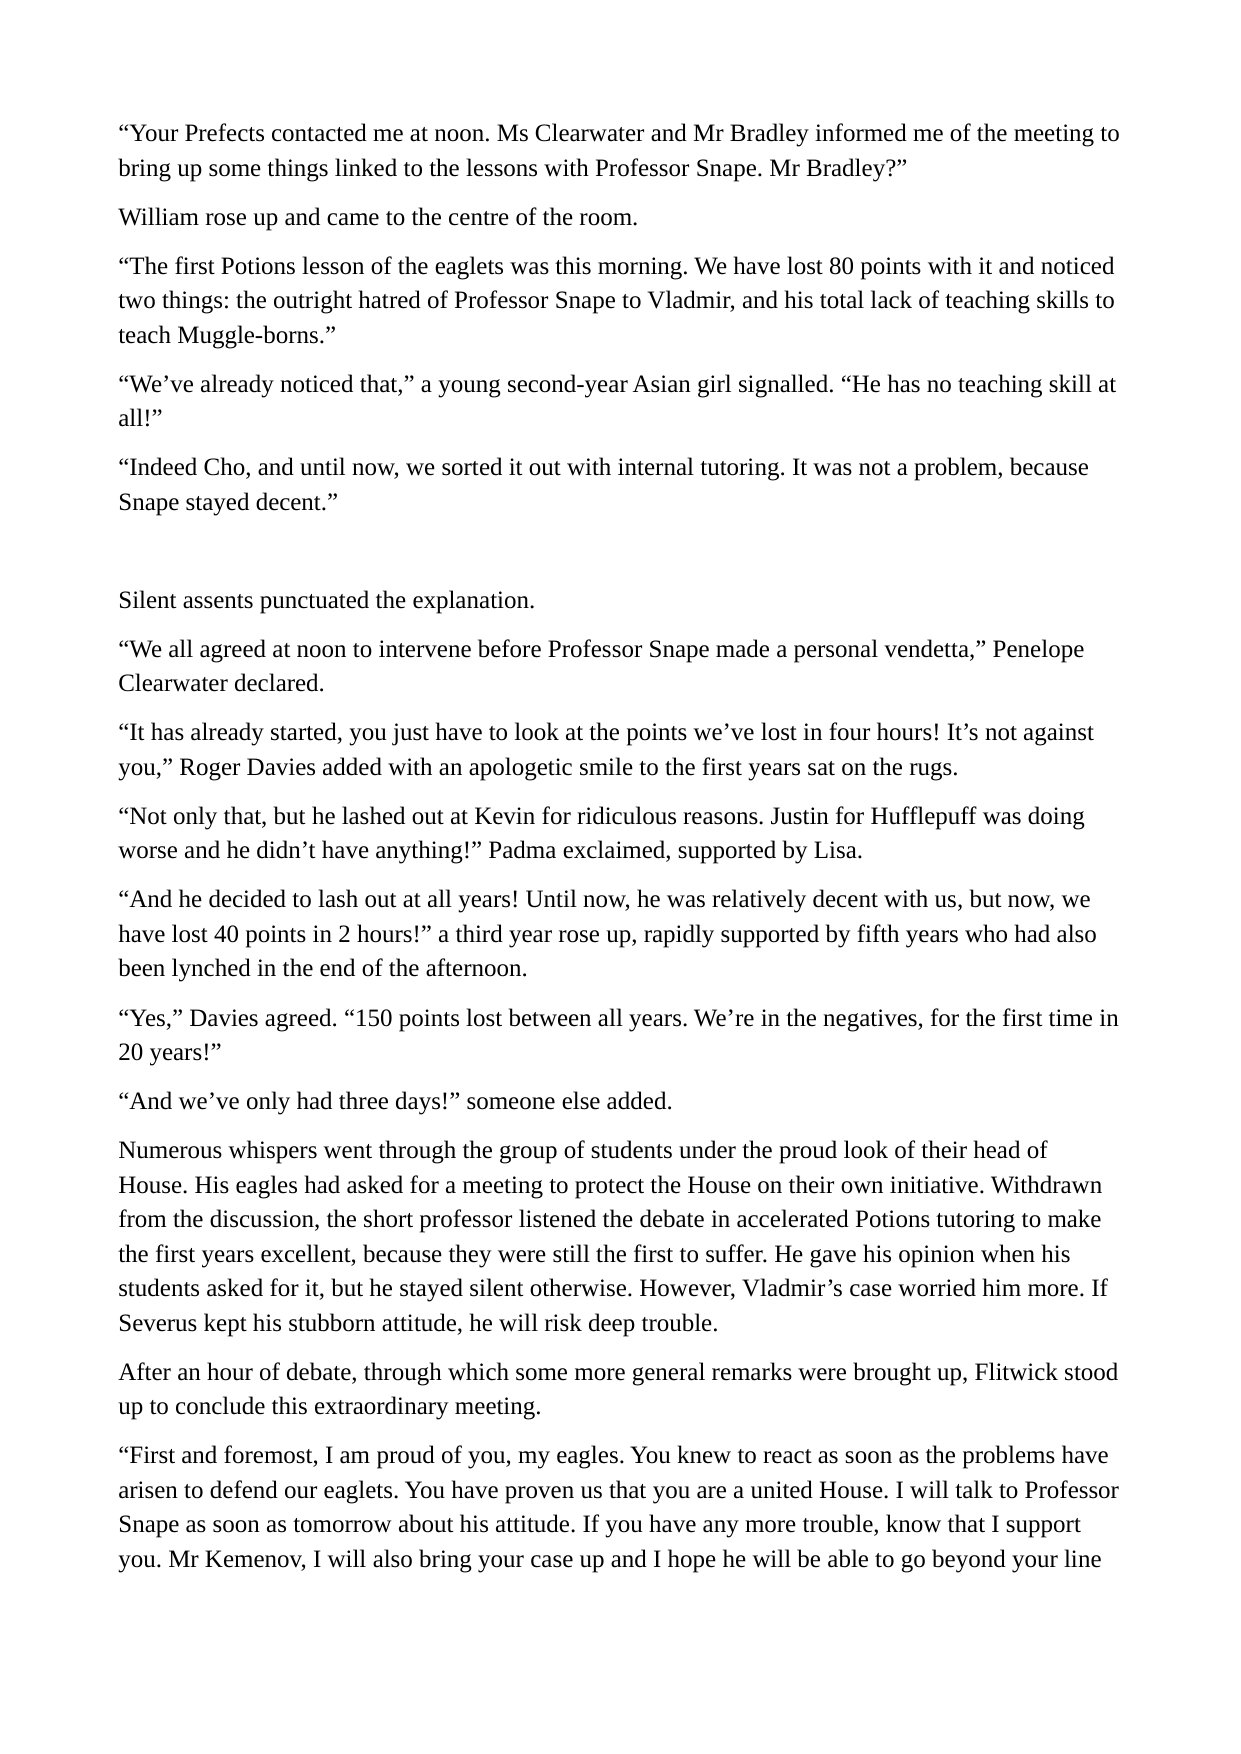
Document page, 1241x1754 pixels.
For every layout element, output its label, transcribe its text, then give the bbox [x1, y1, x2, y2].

text After an hour of debate, through which some more general remarks were brought up, Flitwick stood up to conclude this extraordinary meeting. [118, 1357, 1122, 1420]
text “Your Prefects contacted me at noon. Ms Clearwater and Mr Bradley informed me of the meeting to bring up some things linked to the lessons with Professor Snape. Mr Bradley?” [118, 118, 1122, 181]
text “Indeed Cho, and until now, we sorted it out with internal tutoring. It was not a problem, because Snape stayed decent.” [118, 452, 1122, 516]
text “We all agreed at noon to intervene before Professor Snape made a personal vendetta,” Penelope Clearwater declared. [118, 634, 1122, 697]
text “Not only that, but he lashed out at Kevin for ridiculous reasons. Justin for Hufflepuff was doing worse and he didn’t have anything!” Padma exclaimed, supported by Lisa. [118, 801, 1122, 864]
text “We’ve already noticed that,” a young second-year Asian girl signalled. “He has no teaching skill at all!” [118, 369, 1122, 432]
text William rose up and came to the centre of the room. [118, 202, 1122, 230]
text “First and foremost, I am proud of you, my eagles. You knew to react as soon as the problems have arisen to defend our eaglets. You have proven us that you are a united House. I will talk to Professor Snape as soon as tomorrow about his attitude. If you have any more trouble, know that I support you. Mr Kemenov, I will also bring your case up and I hope he will be able to go beyond your line [118, 1440, 1122, 1572]
text “It has already started, you just have to look at the points we’ve lost in four hours! It’s not against you,” Roger Davies added with an apologetic smile to the first years sat on the rugs. [118, 717, 1122, 781]
text “The first Potions lesson of the eaglets was this morning. We have lost 80 points with it and noticed two things: the outright hatred of Professor Snape to Vladmir, and his total lack of teaching skills to teach Muggle-borns.” [118, 251, 1122, 348]
text Numerous whispers went through the group of students under the proud look of their head of House. His eagles had asked for a meeting to protect the House on their own initiative. Withdrawn from the discussion, the short professor listened the debate in accelerated Potions tutoring to make the first years excellent, because they were still the first to suffer. He gave his opinion when his students asked for it, but he stayed silent otherwise. However, Vladmir’s case worried him more. If Severus kept his stubborn attitude, he will risk deep trouble. [118, 1135, 1122, 1336]
text “And he decided to lash out at all years! Until now, he was relatively decent with us, but now, we have lost 40 points in 2 hours!” a third year rose up, rapidly supported by fifth years who had also been lynched in the end of the afternoon. [118, 884, 1122, 982]
text “Yes,” Davies agreed. “150 points lost between all years. We’re in the negatives, for the first time in 20 years!” [118, 1003, 1122, 1066]
text Silent assents punctuated the explanation. [118, 585, 1122, 614]
text “And we’ve only had three days!” someone else added. [118, 1086, 1122, 1115]
